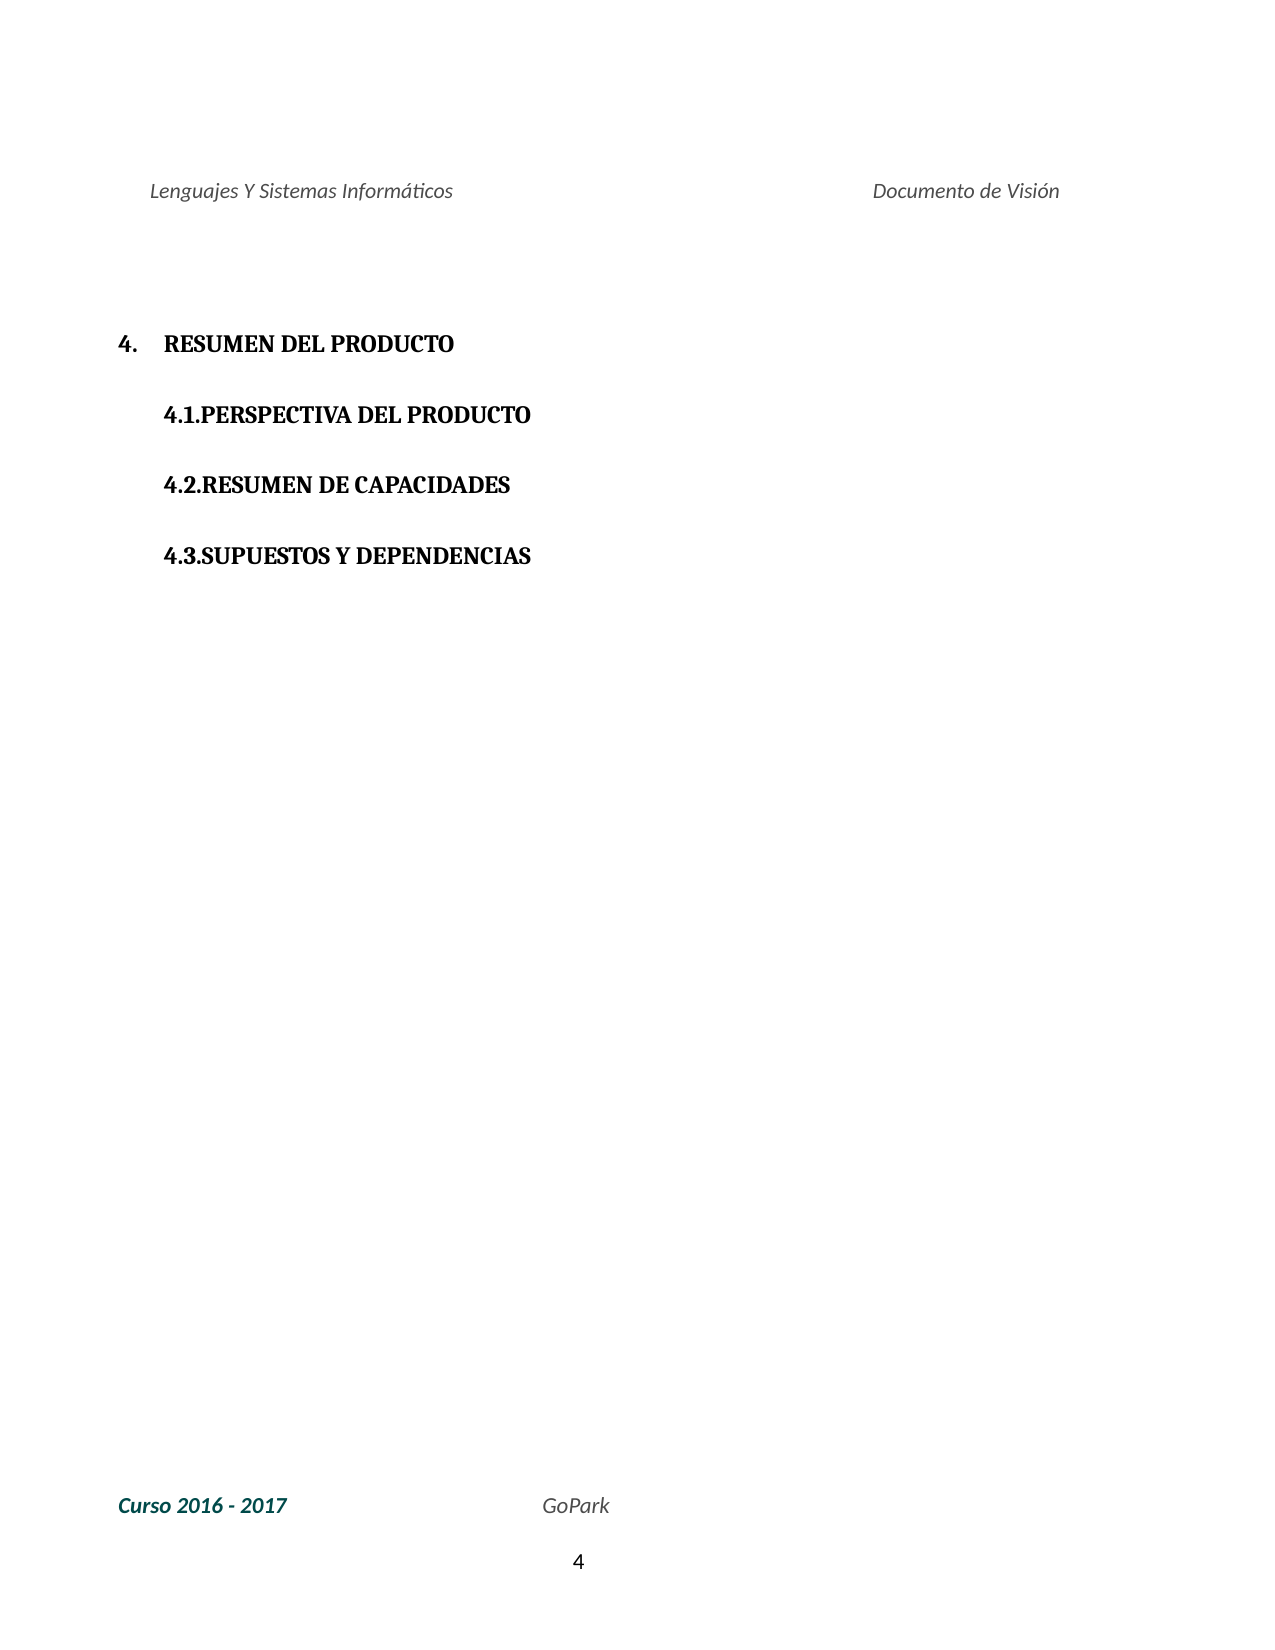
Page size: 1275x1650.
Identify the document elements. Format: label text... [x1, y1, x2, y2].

text 4.2.RESUMEN DE CAPACIDADES [118, 471, 1098, 500]
text 4.1.PERSPECTIVA DEL PRODUCTO [118, 401, 1098, 429]
text 4.3.SUPUESTOS Y DEPENDENCIAS [118, 542, 1098, 570]
text 4. RESUMEN DEL PRODUCTO [118, 330, 1098, 359]
